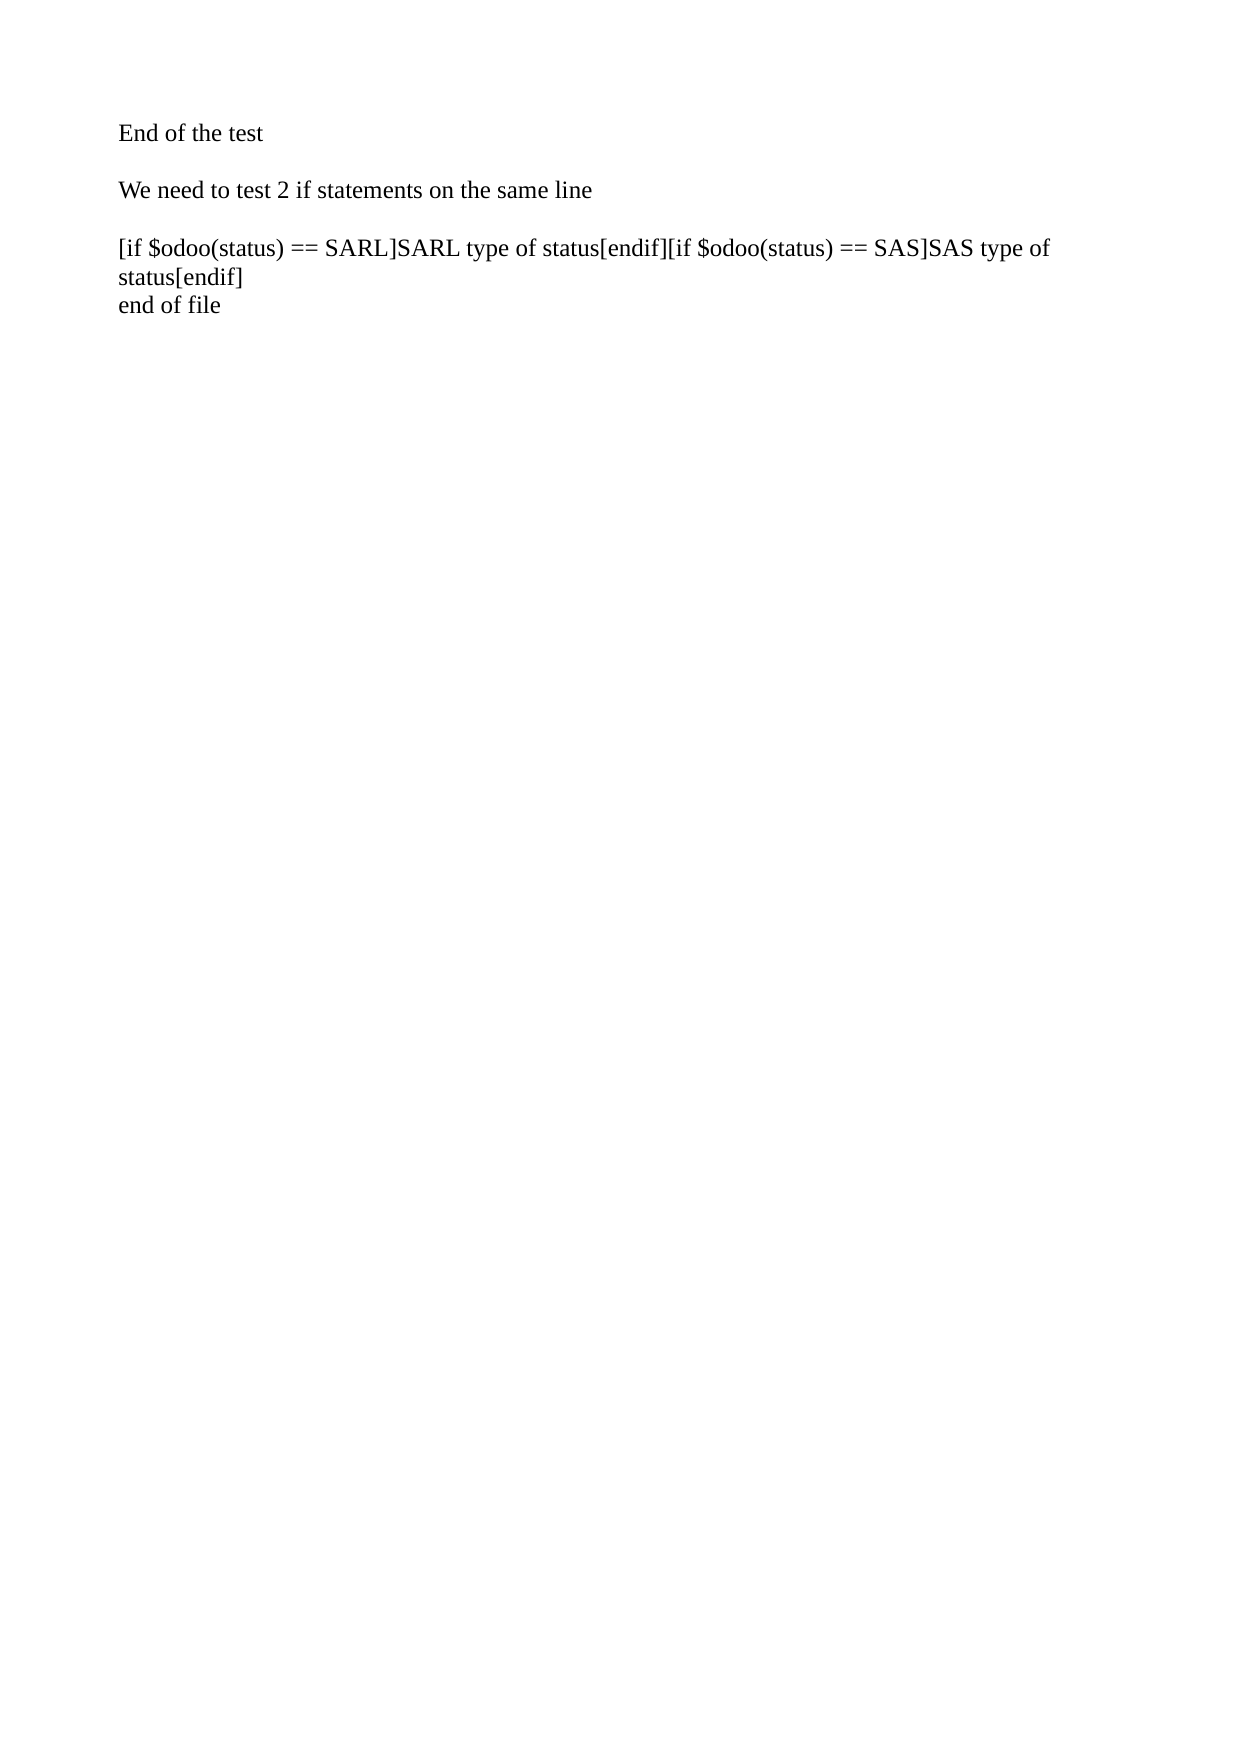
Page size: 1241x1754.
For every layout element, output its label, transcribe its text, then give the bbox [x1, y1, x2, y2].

text [if $odoo(status) == SARL]SARL type of status[endif][if $odoo(status) == SAS]SAS type of status[endif] [118, 233, 1122, 291]
text We need to test 2 if statements on the same line [118, 176, 1122, 204]
text End of the test [118, 118, 1122, 147]
text end of file [118, 291, 1122, 319]
